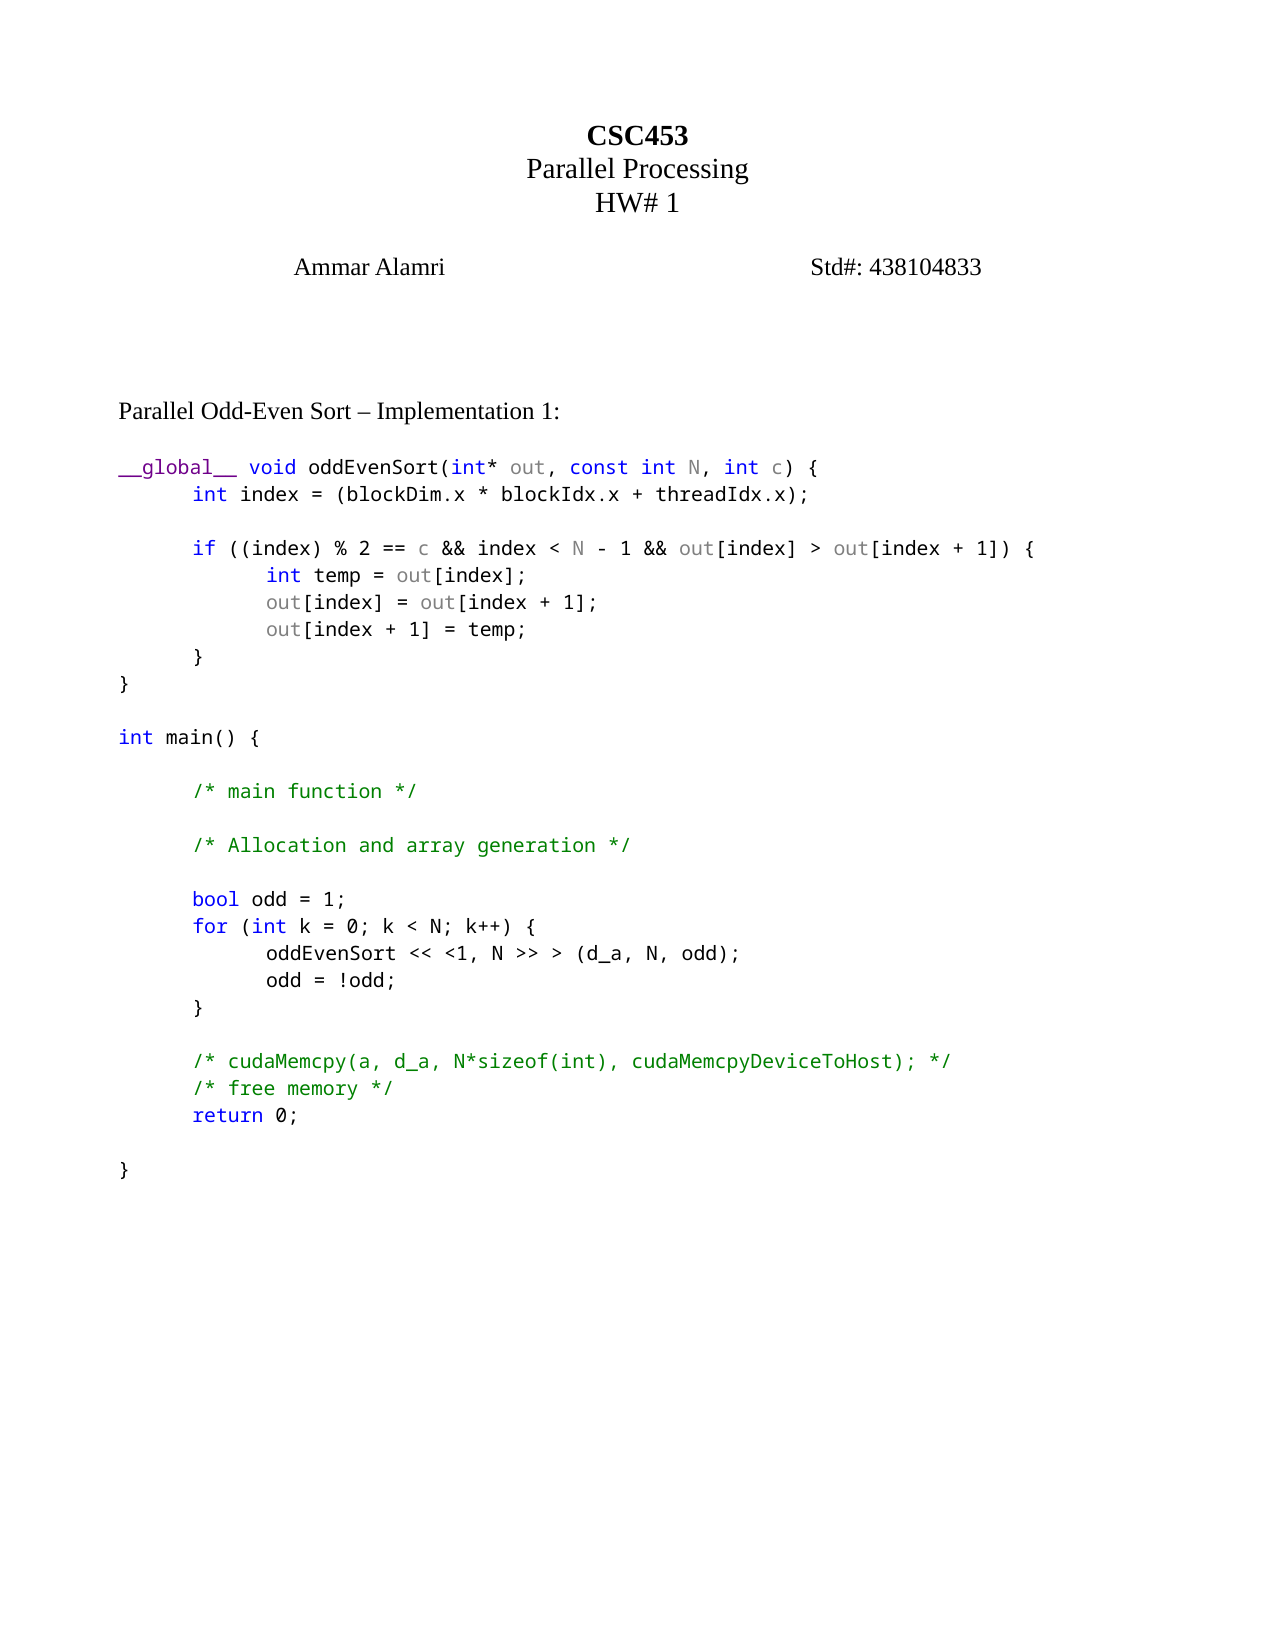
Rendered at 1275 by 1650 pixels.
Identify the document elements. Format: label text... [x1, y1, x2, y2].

text } [118, 642, 1157, 669]
text int temp = out[index]; [118, 561, 1157, 588]
text if ((index) % 2 == c && index < N - 1 && out[index] > out[index + 1]) { [118, 534, 1157, 561]
text int index = (blockDim.x * blockIdx.x + threadIdx.x); [118, 481, 1157, 507]
text for (int k = 0; k < N; k++) { [118, 912, 1157, 939]
text bool odd = 1; [118, 885, 1157, 912]
text /* cudaMemcpy(a, d_a, N*sizeof(int), cudaMemcpyDeviceToHost); */ [118, 1047, 1157, 1074]
text /* Allocation and array generation */ [118, 831, 1157, 858]
text Ammar Alamri Std#: 438104833 [118, 252, 1157, 281]
text HW# 1 [118, 185, 1157, 219]
text odd = !odd; [118, 966, 1157, 993]
text /* main function */ [118, 777, 1157, 804]
text out[index] = out[index + 1]; [118, 588, 1157, 615]
text int main() { [118, 723, 1157, 750]
text oddEvenSort << <1, N >> > (d_a, N, odd); [118, 939, 1157, 966]
text return 0; [118, 1101, 1157, 1128]
text out[index + 1] = temp; [118, 615, 1157, 642]
text } [118, 1155, 1157, 1182]
text /* free memory */ [118, 1074, 1157, 1101]
text __global__ void oddEvenSort(int* out, const int N, int c) { [118, 453, 1157, 481]
text } [118, 669, 1157, 696]
text Parallel Processing [118, 152, 1157, 185]
text Parallel Odd-Even Sort – Implementation 1: [118, 396, 1157, 425]
text } [118, 993, 1157, 1020]
text CSC453 [118, 118, 1157, 152]
